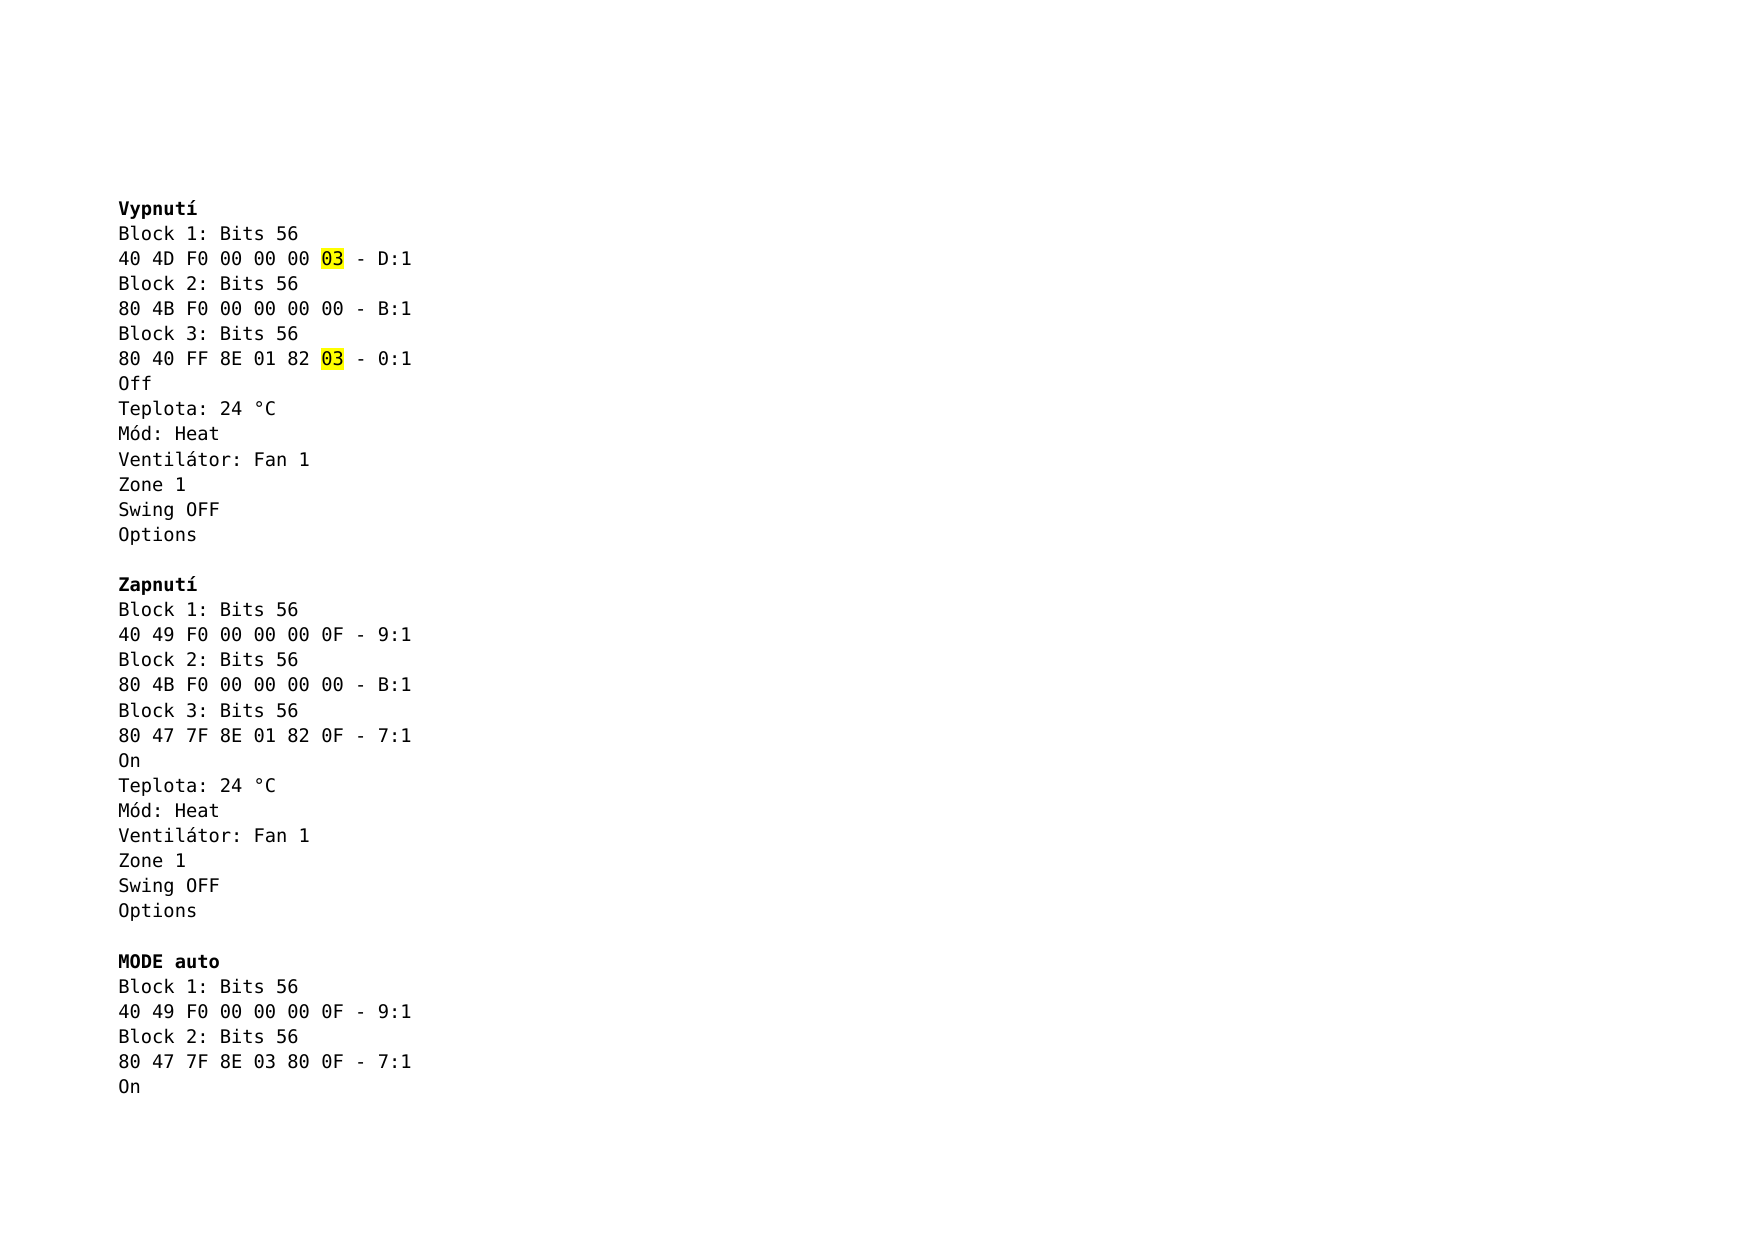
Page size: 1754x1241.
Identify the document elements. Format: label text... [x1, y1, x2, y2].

text Block 1: Bits 56 [118, 599, 1636, 621]
text Options [118, 900, 1636, 922]
text Block 1: Bits 56 [118, 976, 1636, 998]
text Options [118, 524, 1636, 546]
text Zone 1 [118, 850, 1636, 872]
text Zone 1 [118, 474, 1636, 496]
text Swing OFF [118, 499, 1636, 521]
text Ventilátor: Fan 1 [118, 825, 1636, 847]
text Block 2: Bits 56 [118, 649, 1636, 671]
text 80 40 FF 8E 01 82 03 - 0:1 [118, 348, 1636, 370]
text 40 49 F0 00 00 00 0F - 9:1 [118, 1001, 1636, 1023]
text Mód: Heat [118, 423, 1636, 445]
text Block 1: Bits 56 [118, 223, 1636, 244]
text 80 47 7F 8E 03 80 0F - 7:1 [118, 1051, 1636, 1073]
text Swing OFF [118, 875, 1636, 897]
text On [118, 1076, 1636, 1098]
text Block 2: Bits 56 [118, 1026, 1636, 1048]
text Teplota: 24 °C [118, 398, 1636, 420]
text Block 3: Bits 56 [118, 699, 1636, 721]
text 80 4B F0 00 00 00 00 - B:1 [118, 298, 1636, 320]
text Block 2: Bits 56 [118, 273, 1636, 295]
text Off [118, 373, 1636, 395]
text 80 4B F0 00 00 00 00 - B:1 [118, 674, 1636, 696]
text 40 4D F0 00 00 00 03 - D:1 [118, 248, 1636, 269]
text 80 47 7F 8E 01 82 0F - 7:1 [118, 725, 1636, 747]
text MODE auto [118, 951, 1636, 972]
text Zapnutí [118, 574, 1636, 596]
text Ventilátor: Fan 1 [118, 448, 1636, 470]
text 40 49 F0 00 00 00 0F - 9:1 [118, 624, 1636, 646]
text Vypnutí [118, 197, 1636, 219]
text On [118, 750, 1636, 772]
text Block 3: Bits 56 [118, 323, 1636, 345]
text Mód: Heat [118, 800, 1636, 822]
text Teplota: 24 °C [118, 775, 1636, 797]
